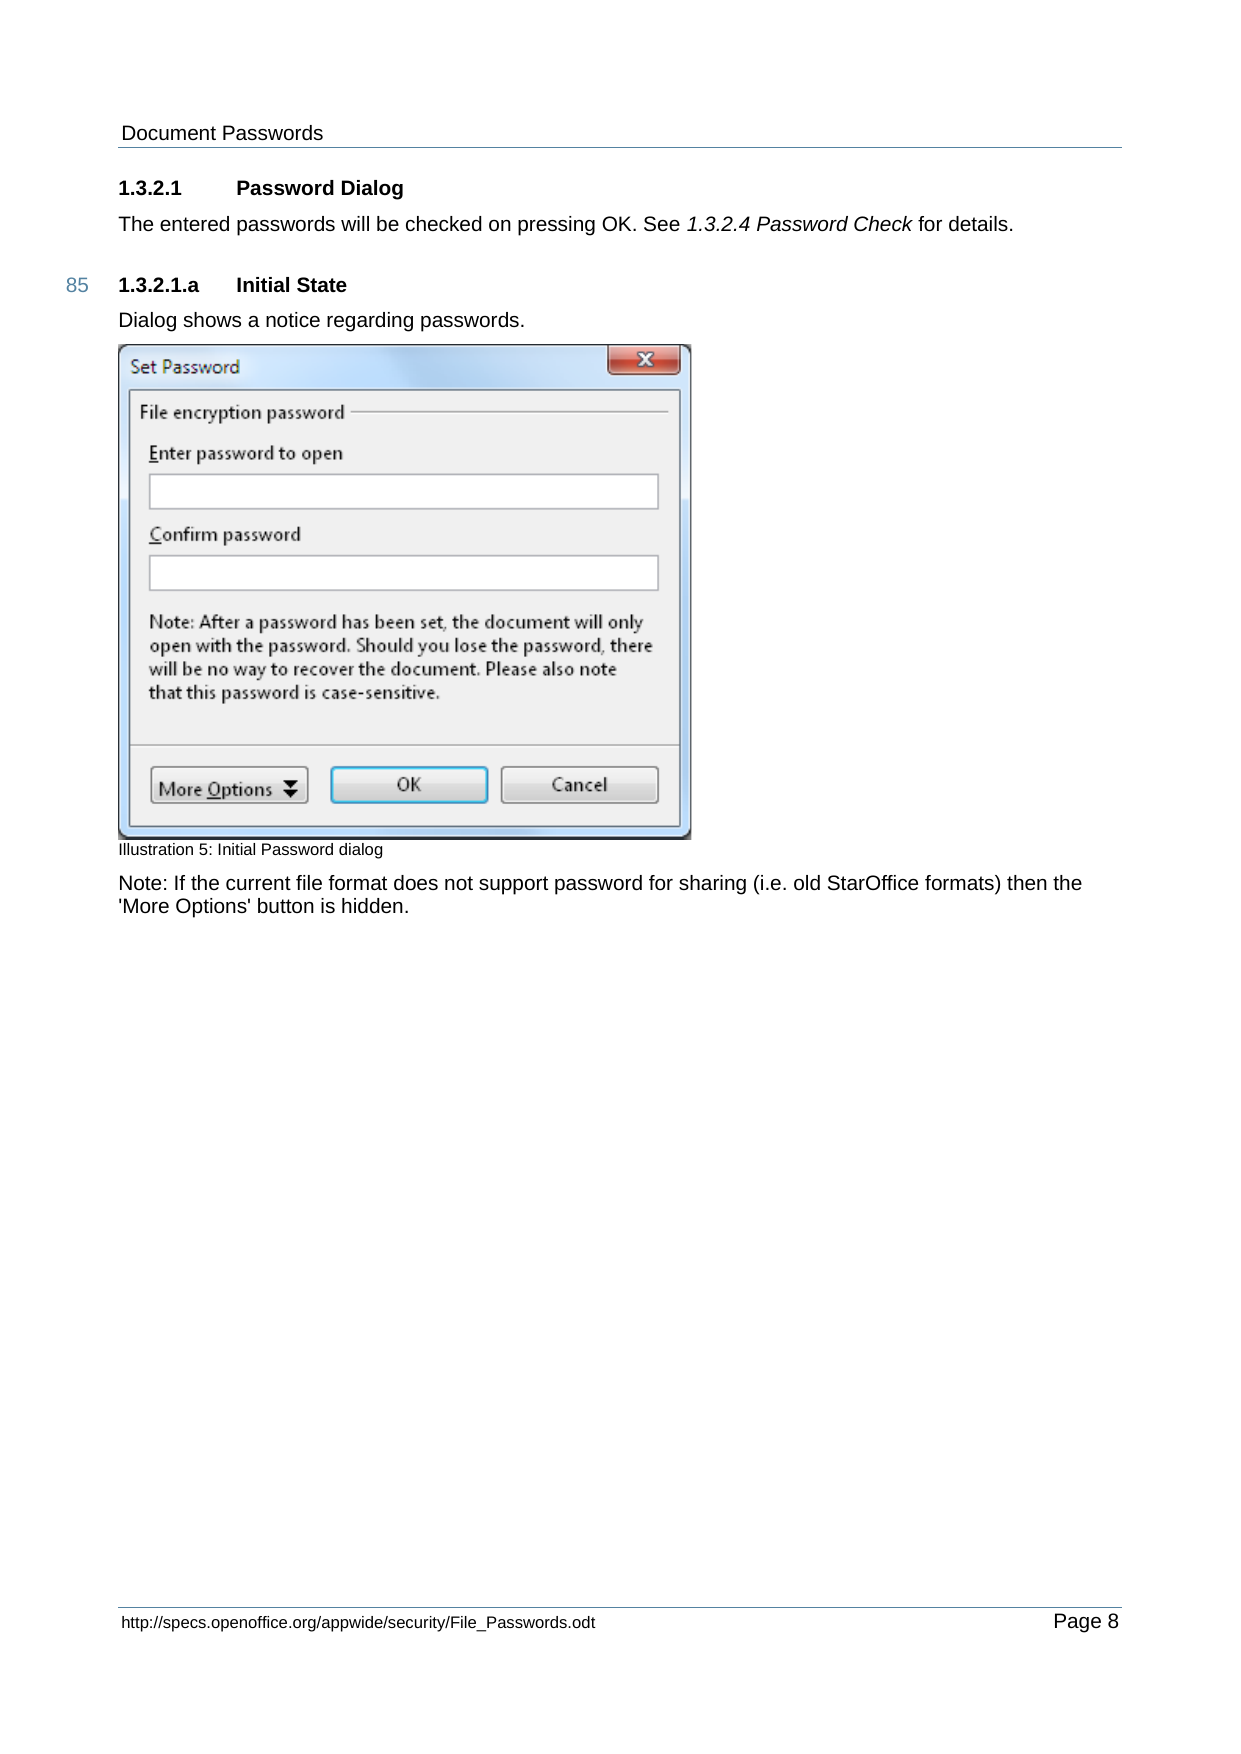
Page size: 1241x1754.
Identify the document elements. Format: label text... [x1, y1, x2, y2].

text Dialog shows a notice regarding passwords. [118, 309, 1122, 332]
text Note: If the current file format does not support password for sharing (i.e. old StarOffice formats) then the 'More Options' button is hidden. [118, 871, 1122, 918]
text The entered passwords will be checked on pressing OK. See 1.3.2.4 Password Check for details. [118, 212, 1122, 236]
subtitle Initial State [118, 273, 1122, 296]
picture [118, 344, 692, 840]
text Illustration 5: Initial Password dialog [118, 840, 692, 859]
subtitle Password Dialog [118, 177, 1122, 200]
